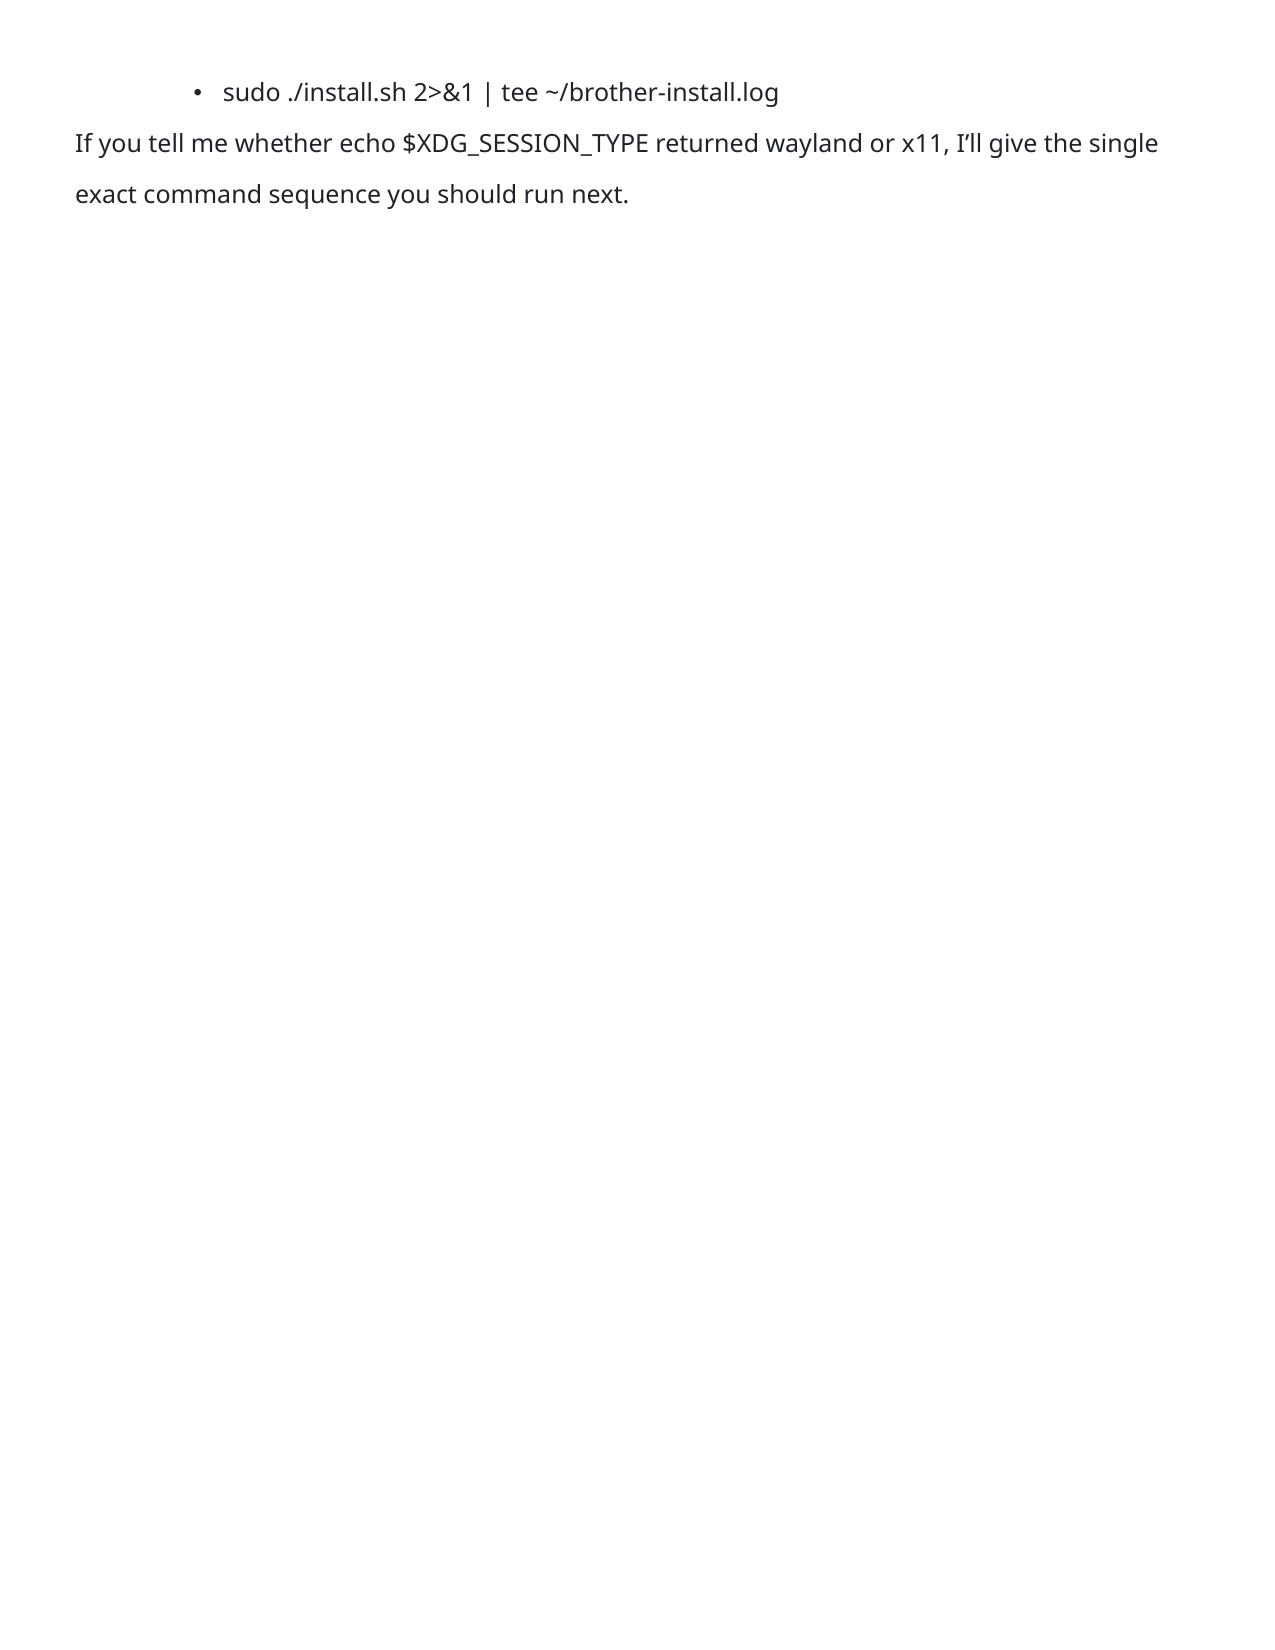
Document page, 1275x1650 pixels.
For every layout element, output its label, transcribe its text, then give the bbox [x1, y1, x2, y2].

text If you tell me whether echo $XDG_SESSION_TYPE returned wayland or x11, I’ll give the single exact command sequence you should run next. [75, 126, 1200, 211]
list sudo ./install.sh 2>&1 | tee ~/brother-install.log [193, 75, 1200, 109]
